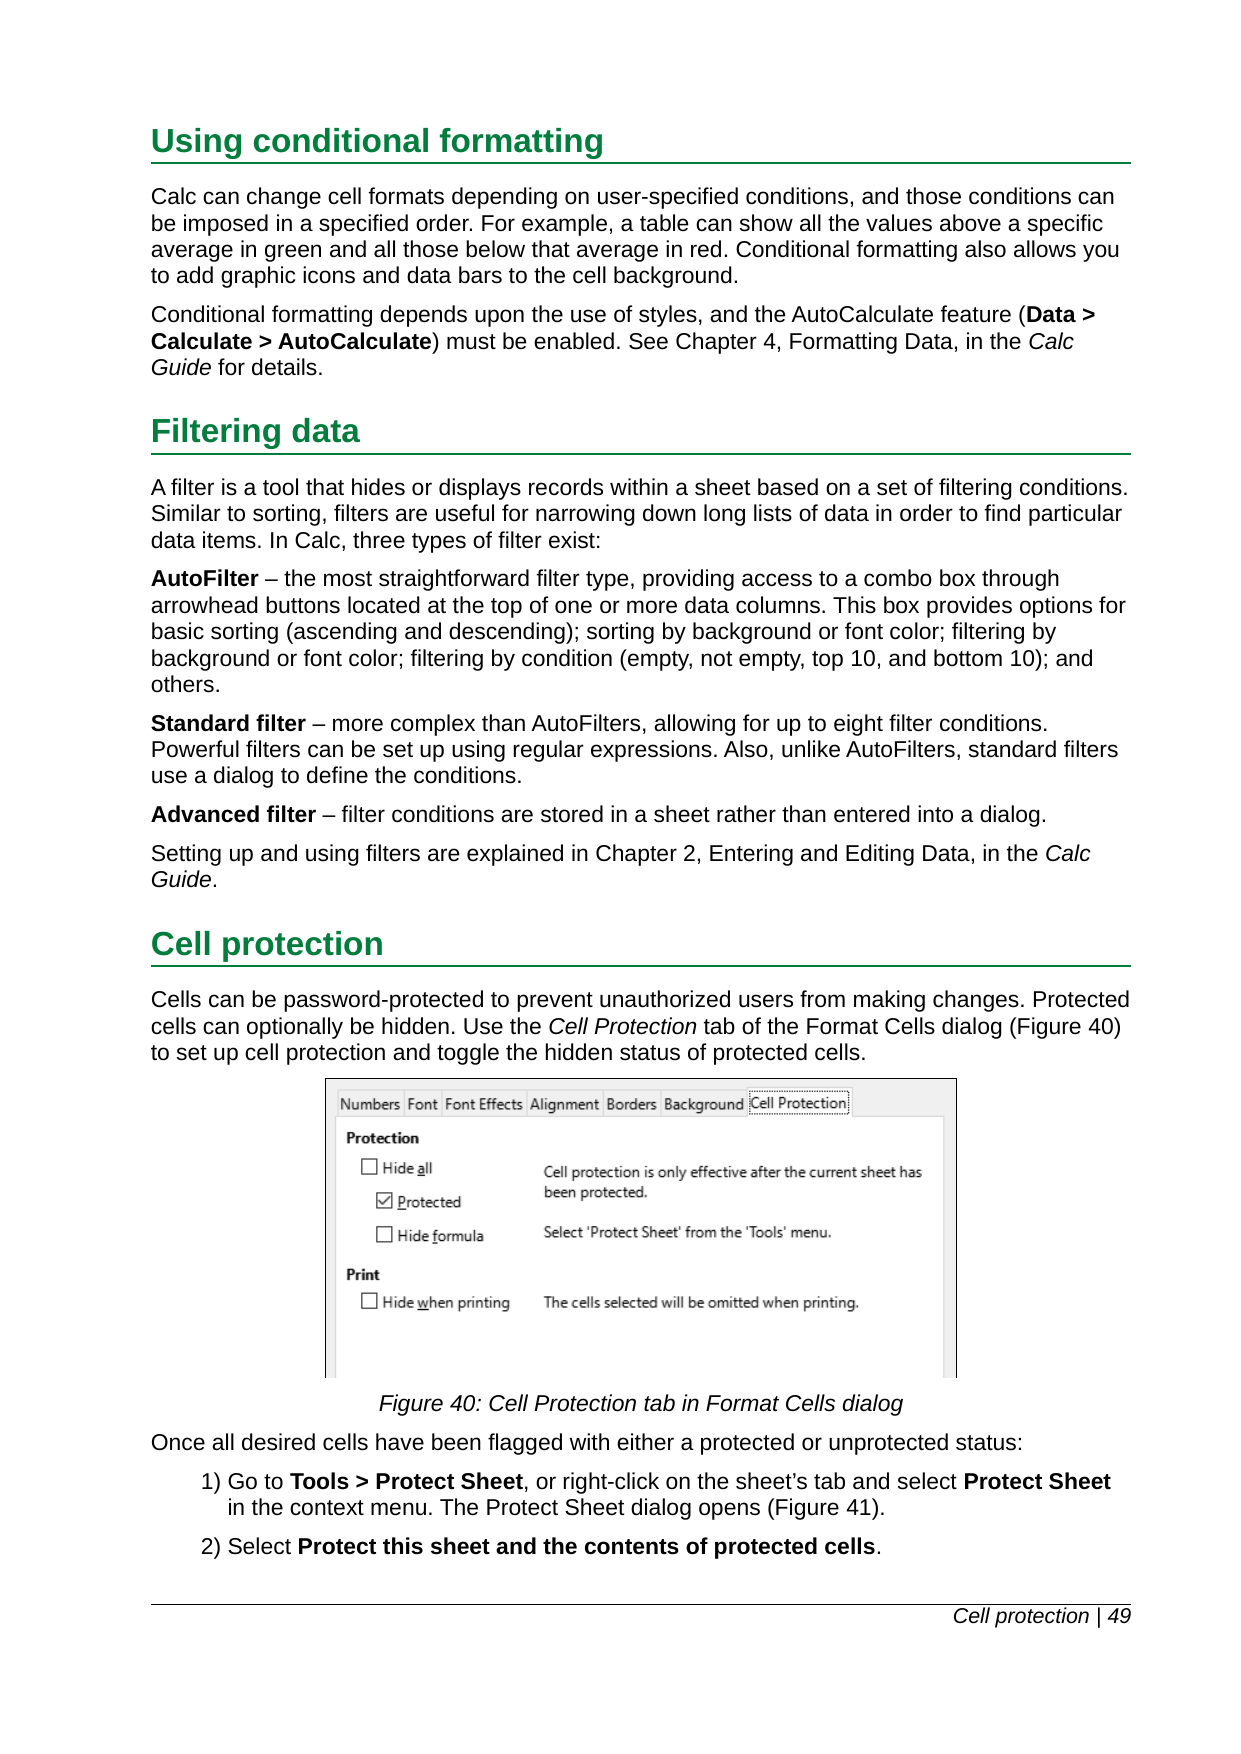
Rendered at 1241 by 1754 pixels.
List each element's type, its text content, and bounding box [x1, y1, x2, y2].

list Cells can be password-protected to prevent unauthorized users from making changes. Protected cells can optionally be hidden. Use the Cell Protection tab of the Format Cells dialog (Figure 40) to set up cell protection and toggle the hidden status of protected cells. [151, 986, 1131, 1065]
list Select Protect this sheet and the contents of protected cells. [227, 1533, 1131, 1559]
text A filter is a tool that hides or displays records within a sheet based on a set of filtering conditions. Similar to sorting, filters are useful for narrowing down long lists of data in order to find particular data items. In Calc, three types of filter exist: [151, 474, 1131, 553]
picture [326, 1079, 956, 1378]
text Standard filter – more complex than AutoFilters, allowing for up to eight filter conditions. Powerful filters can be set up using regular expressions. Also, unlike AutoFilters, standard filters use a dialog to define the conditions. [151, 710, 1131, 789]
text Advanced filter – filter conditions are stored in a sheet rather than entered into a dialog. [151, 801, 1131, 828]
list Once all desired cells have been flagged with either a protected or unprotected status: [151, 1429, 1131, 1455]
list Go to Tools > Protect Sheet, or right-click on the sheet’s tab and select Protect Sheet in the context menu. The Protect Sheet dialog opens (Figure 41). [227, 1468, 1131, 1521]
subtitle Filtering data [151, 412, 1131, 453]
text Calc can change cell formats depending on user-specified conditions, and those conditions can be imposed in a specified order. For example, a table can show all the values above a specific average in green and all those below that average in red. Conditional formatting also allows you to add graphic icons and data bars to the cell background. [151, 183, 1131, 289]
text Figure 40: Cell Protection tab in Format Cells dialog [325, 1390, 956, 1417]
text AutoFilter – the most straightforward filter type, providing access to a combo box through arrowhead buttons located at the top of one or more data columns. This box provides options for basic sorting (ascending and descending); sorting by background or font color; filtering by background or font color; filtering by condition (empty, not empty, top 10, and bottom 10); and others. [151, 565, 1131, 697]
text Conditional formatting depends upon the use of styles, and the AutoCalculate feature (Data > Calculate > AutoCalculate) must be enabled. See Chapter 4, Formatting Data, in the Calc Guide for details. [151, 301, 1131, 380]
text Setting up and using filters are explained in Chapter 2, Entering and Editing Data, in the Calc Guide. [151, 840, 1131, 893]
subtitle Using conditional formatting [151, 121, 1131, 162]
subtitle Cell protection [151, 924, 1131, 965]
